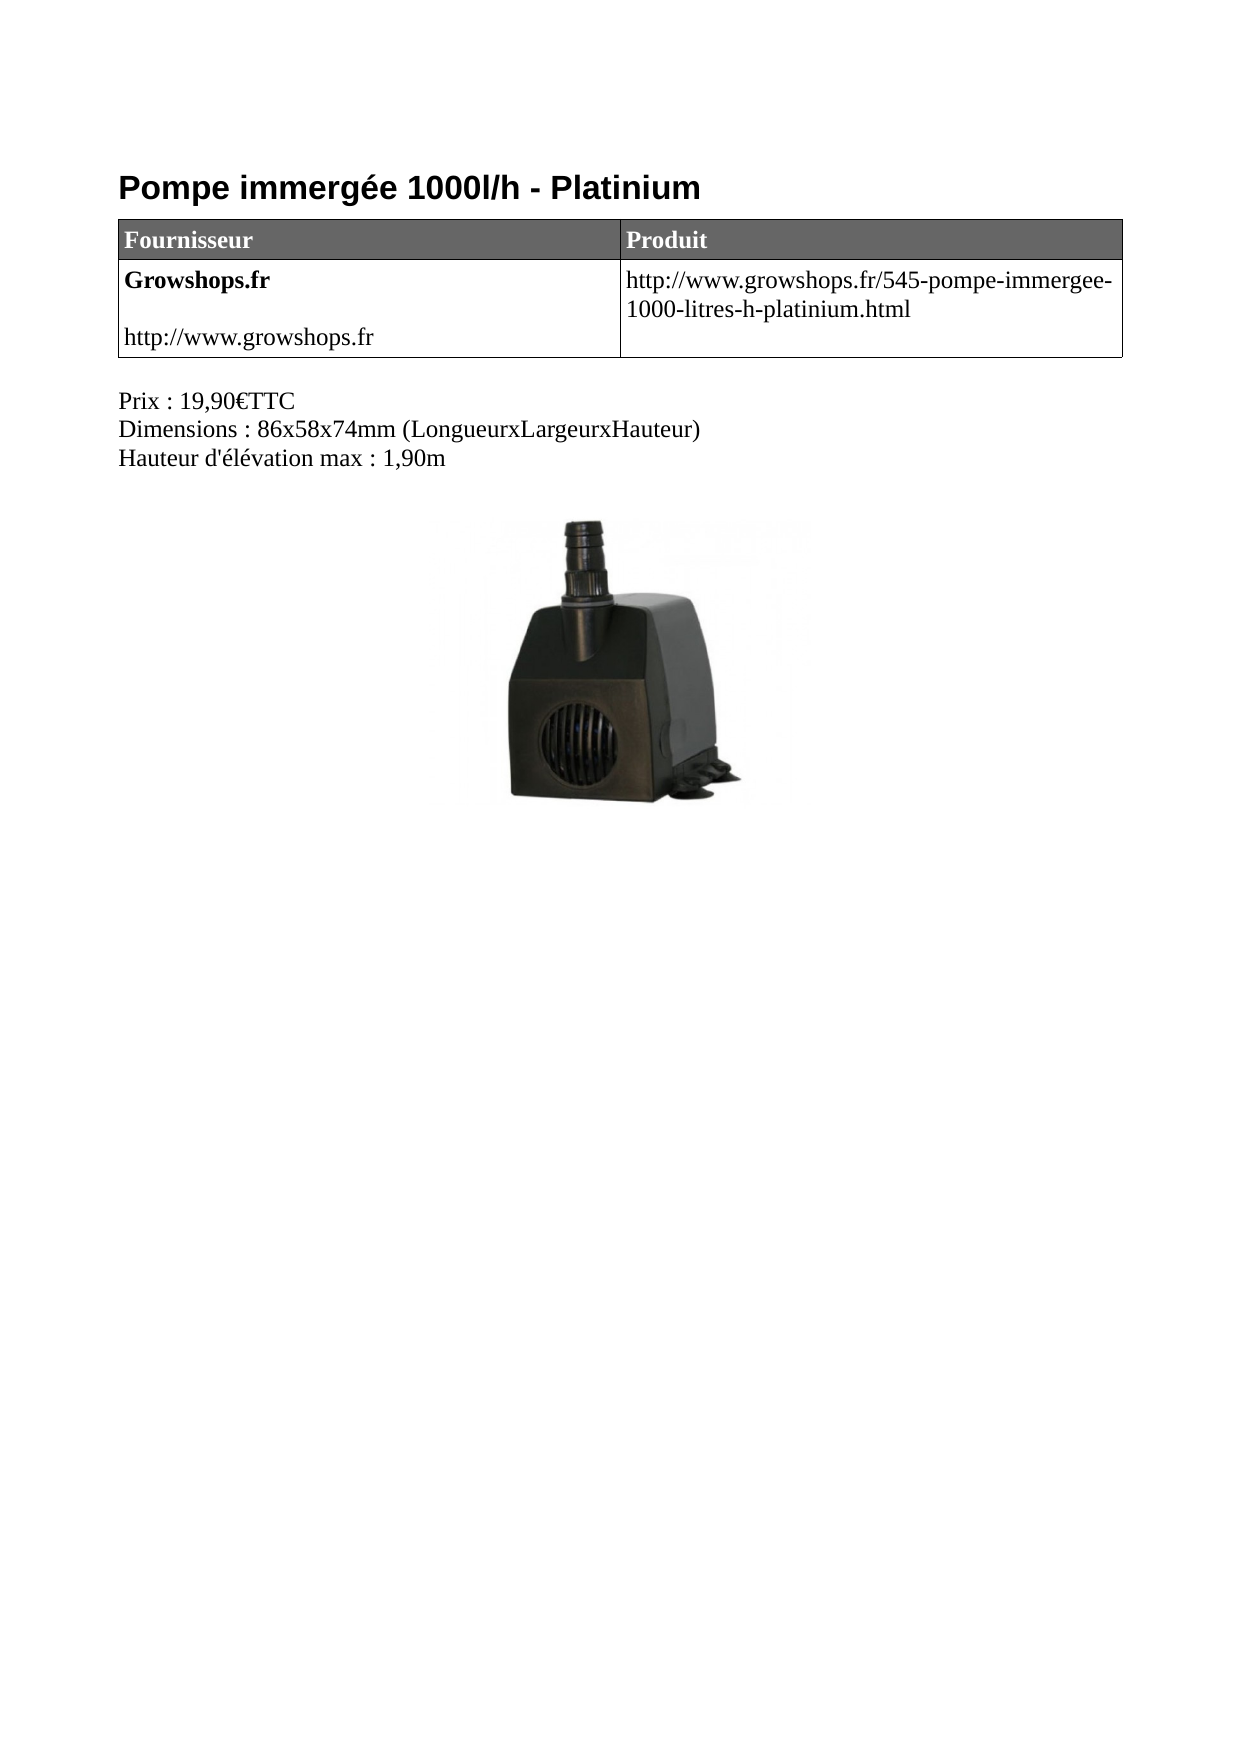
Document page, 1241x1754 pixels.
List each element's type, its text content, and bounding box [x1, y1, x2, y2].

text Hauteur d'élévation max : 1,90m [118, 443, 1122, 472]
table_header Fournisseur [119, 220, 620, 259]
table_header Produit [621, 220, 1122, 259]
picture [429, 472, 812, 854]
subtitle Pompe immergée 1000l/h - Platinium [118, 168, 1122, 206]
text Dimensions : 86x58x74mm (LongueurxLargeurxHauteur) [118, 414, 1122, 443]
table_cell http://www.growshops.fr/545-pompe-immergee-1000-litres-h-platinium.html [621, 260, 1122, 357]
table_cell Growshops.fr http://www.growshops.fr [119, 260, 620, 357]
text Prix : 19,90€TTC [118, 386, 1122, 414]
